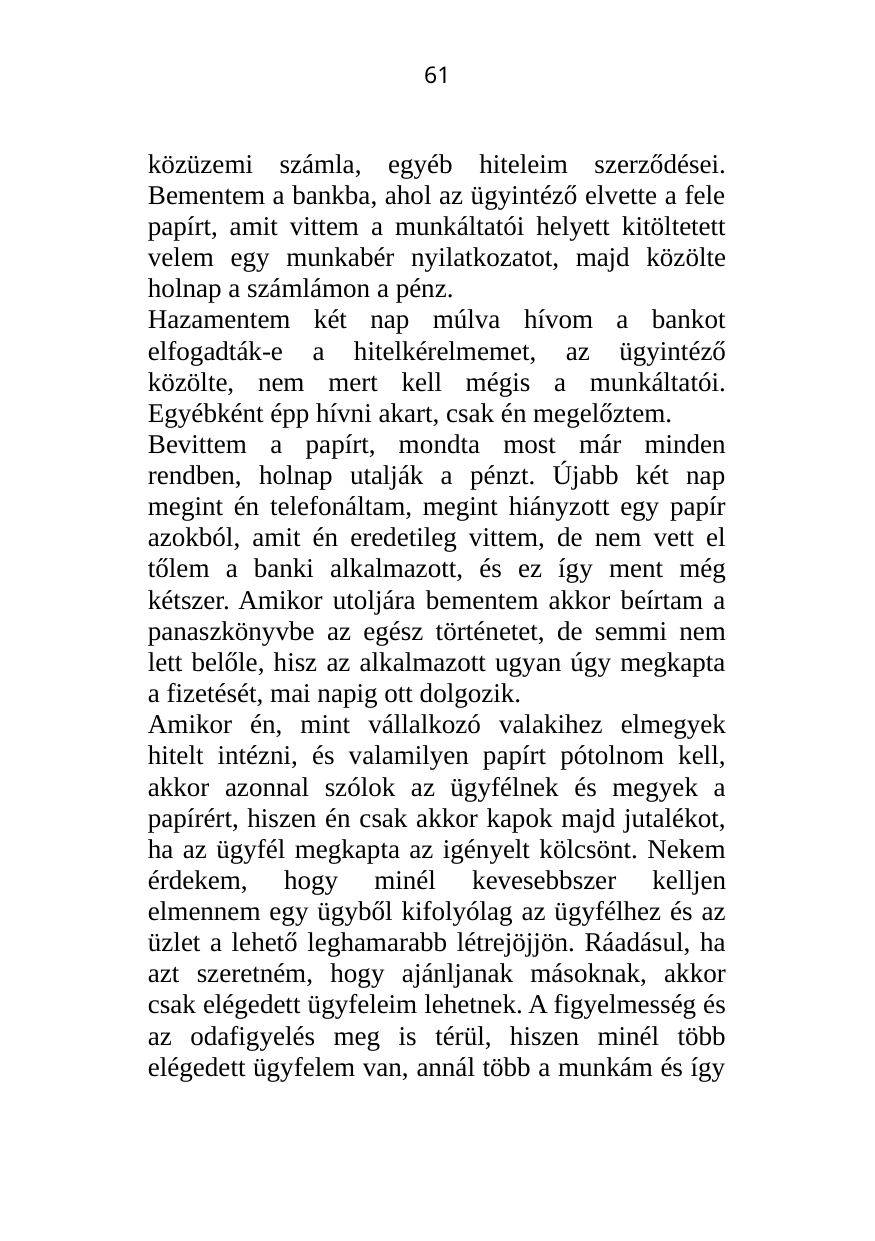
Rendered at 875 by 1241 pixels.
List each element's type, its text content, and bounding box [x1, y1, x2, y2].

text Bevittem a papírt, mondta most már minden rendben, holnap utalják a pénzt. Újabb két nap megint én telefonáltam, megint hiányzott egy papír azokból, amit én eredetileg vittem, de nem vett el tőlem a banki alkalmazott, és ez így ment még kétszer. Amikor utoljára bementem akkor beírtam a panaszkönyvbe az egész történetet, de semmi nem lett belőle, hisz az alkalmazott ugyan úgy megkapta a fizetését, mai napig ott dolgozik. [148, 428, 726, 708]
text Amikor én, mint vállalkozó valakihez elmegyek hitelt intézni, és valamilyen papírt pótolnom kell, akkor azonnal szólok az ügyfélnek és megyek a papírért, hiszen én csak akkor kapok majd jutalékot, ha az ügyfél megkapta az igényelt kölcsönt. Nekem érdekem, hogy minél kevesebbszer kelljen elmennem egy ügyből kifolyólag az ügyfélhez és az üzlet a lehető leghamarabb létrejöjjön. Ráadásul, ha azt szeretném, hogy ajánljanak másoknak, akkor csak elégedett ügyfeleim lehetnek. A figyelmesség és az odafigyelés meg is térül, hiszen minél több elégedett ügyfelem van, annál több a munkám és így [148, 708, 726, 1082]
text közüzemi számla, egyéb hiteleim szerződései. Bementem a bankba, ahol az ügyintéző elvette a fele papírt, amit vittem a munkáltatói helyett kitöltetett velem egy munkabér nyilatkozatot, majd közölte holnap a számlámon a pénz. [148, 148, 726, 303]
text Hazamentem két nap múlva hívom a bankot elfogadták-e a hitelkérelmemet, az ügyintéző közölte, nem mert kell mégis a munkáltatói. Egyébként épp hívni akart, csak én megelőztem. [148, 303, 726, 428]
